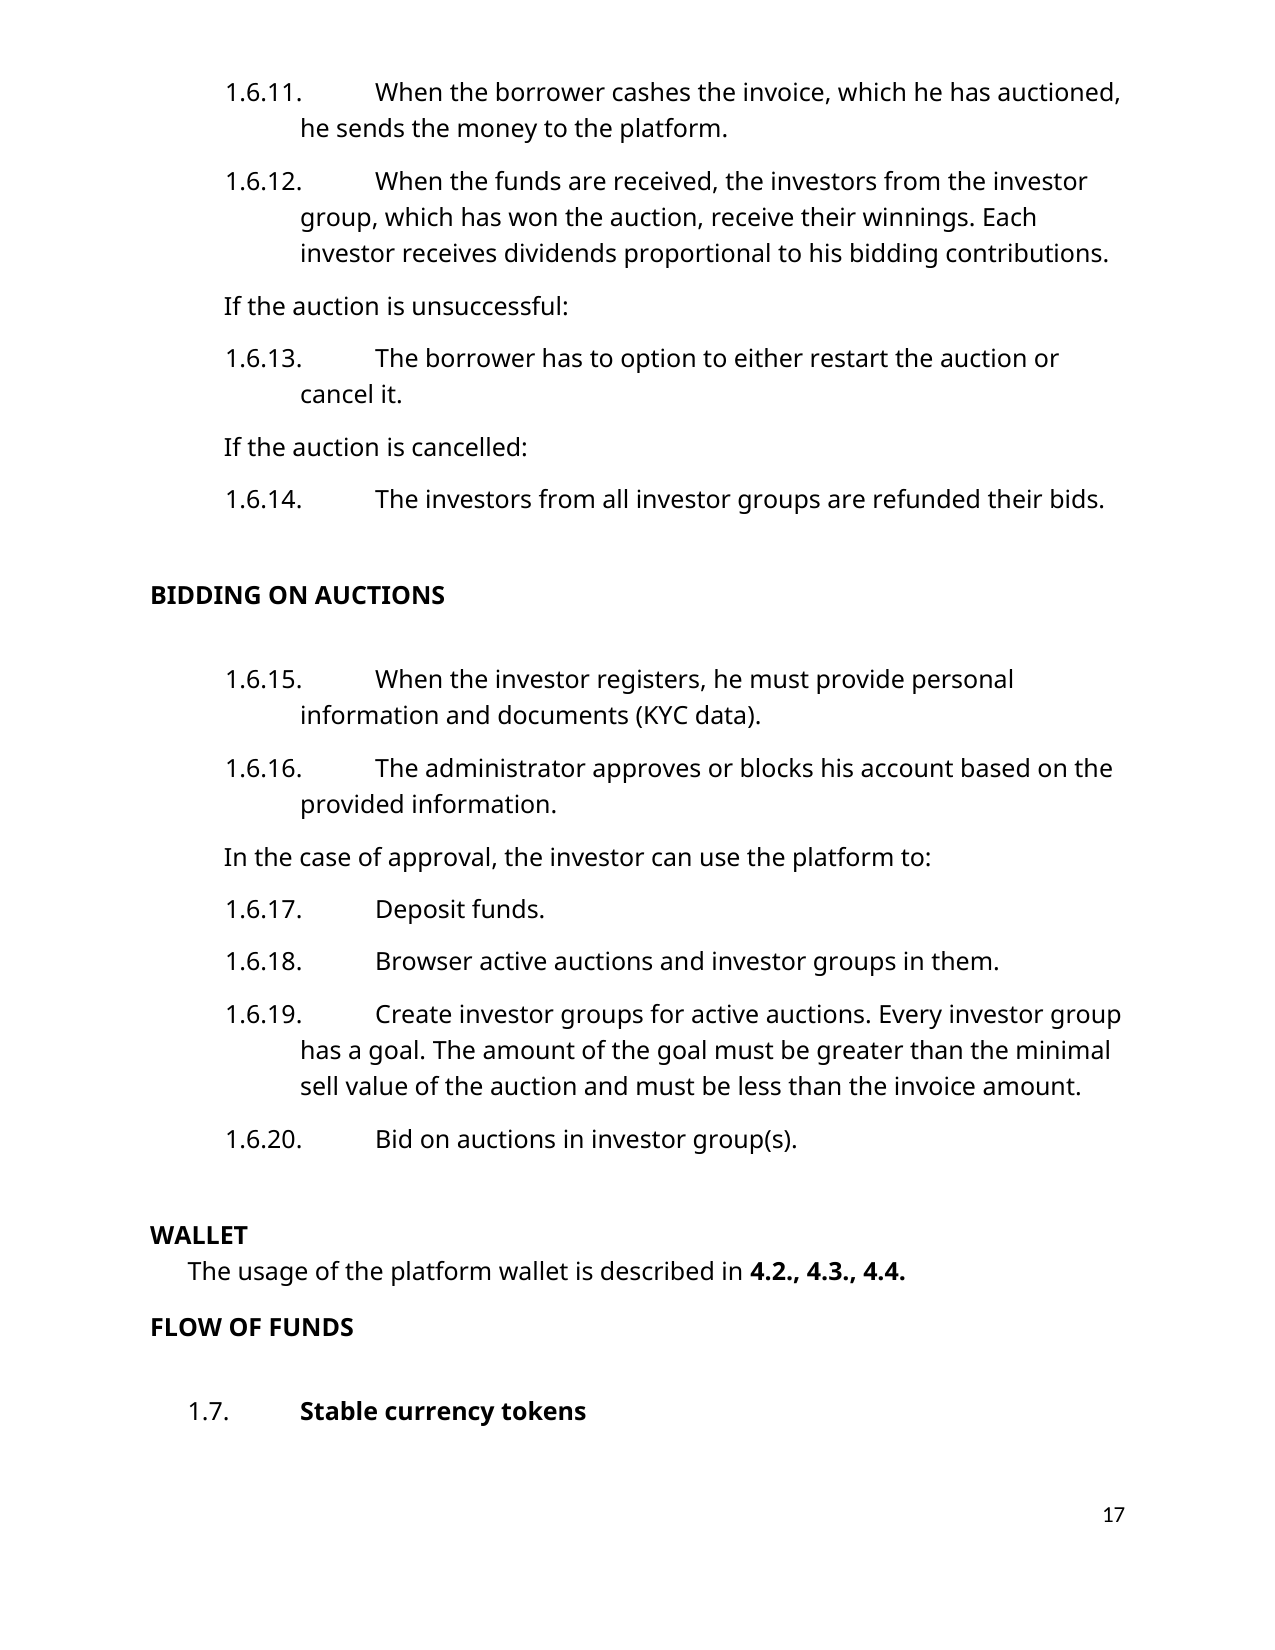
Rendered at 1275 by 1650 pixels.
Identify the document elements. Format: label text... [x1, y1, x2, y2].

list Stable currency tokens [187, 1393, 1125, 1427]
text In the case of approval, the investor can use the platform to: [224, 839, 1125, 873]
list Deposit funds. [225, 891, 1125, 925]
subtitle FLOW OF FUNDS [150, 1309, 1125, 1344]
text The usage of the platform wallet is described in 4.2., 4.3., 4.4. [187, 1253, 1125, 1287]
list Create investor groups for active auctions. Every investor group has a goal. The amount of the goal must be greater than the minimal sell value of the auction and must be less than the invoice amount. [225, 997, 1125, 1103]
subtitle BIDDING ON AUCTIONS [150, 578, 1125, 612]
list When the borrower cashes the invoice, which he has auctioned, he sends the money to the platform. [225, 75, 1125, 145]
list Browser active auctions and investor groups in them. [225, 944, 1125, 978]
list The investors from all investor groups are refunded their bids. [225, 481, 1125, 516]
subtitle WALLET [150, 1218, 1125, 1252]
text If the auction is cancelled: [224, 429, 1125, 463]
list Bid on auctions in investor group(s). [225, 1121, 1125, 1156]
list The borrower has to option to either restart the auction or cancel it. [225, 341, 1125, 411]
text If the auction is unsuccessful: [224, 288, 1125, 323]
list The administrator approves or blocks his account based on the provided information. [225, 750, 1125, 821]
list When the funds are received, the investors from the investor group, which has won the auction, receive their winnings. Each investor receives dividends proportional to his bidding contributions. [225, 164, 1125, 270]
list When the investor registers, he must provide personal information and documents (KYC data). [225, 662, 1125, 732]
